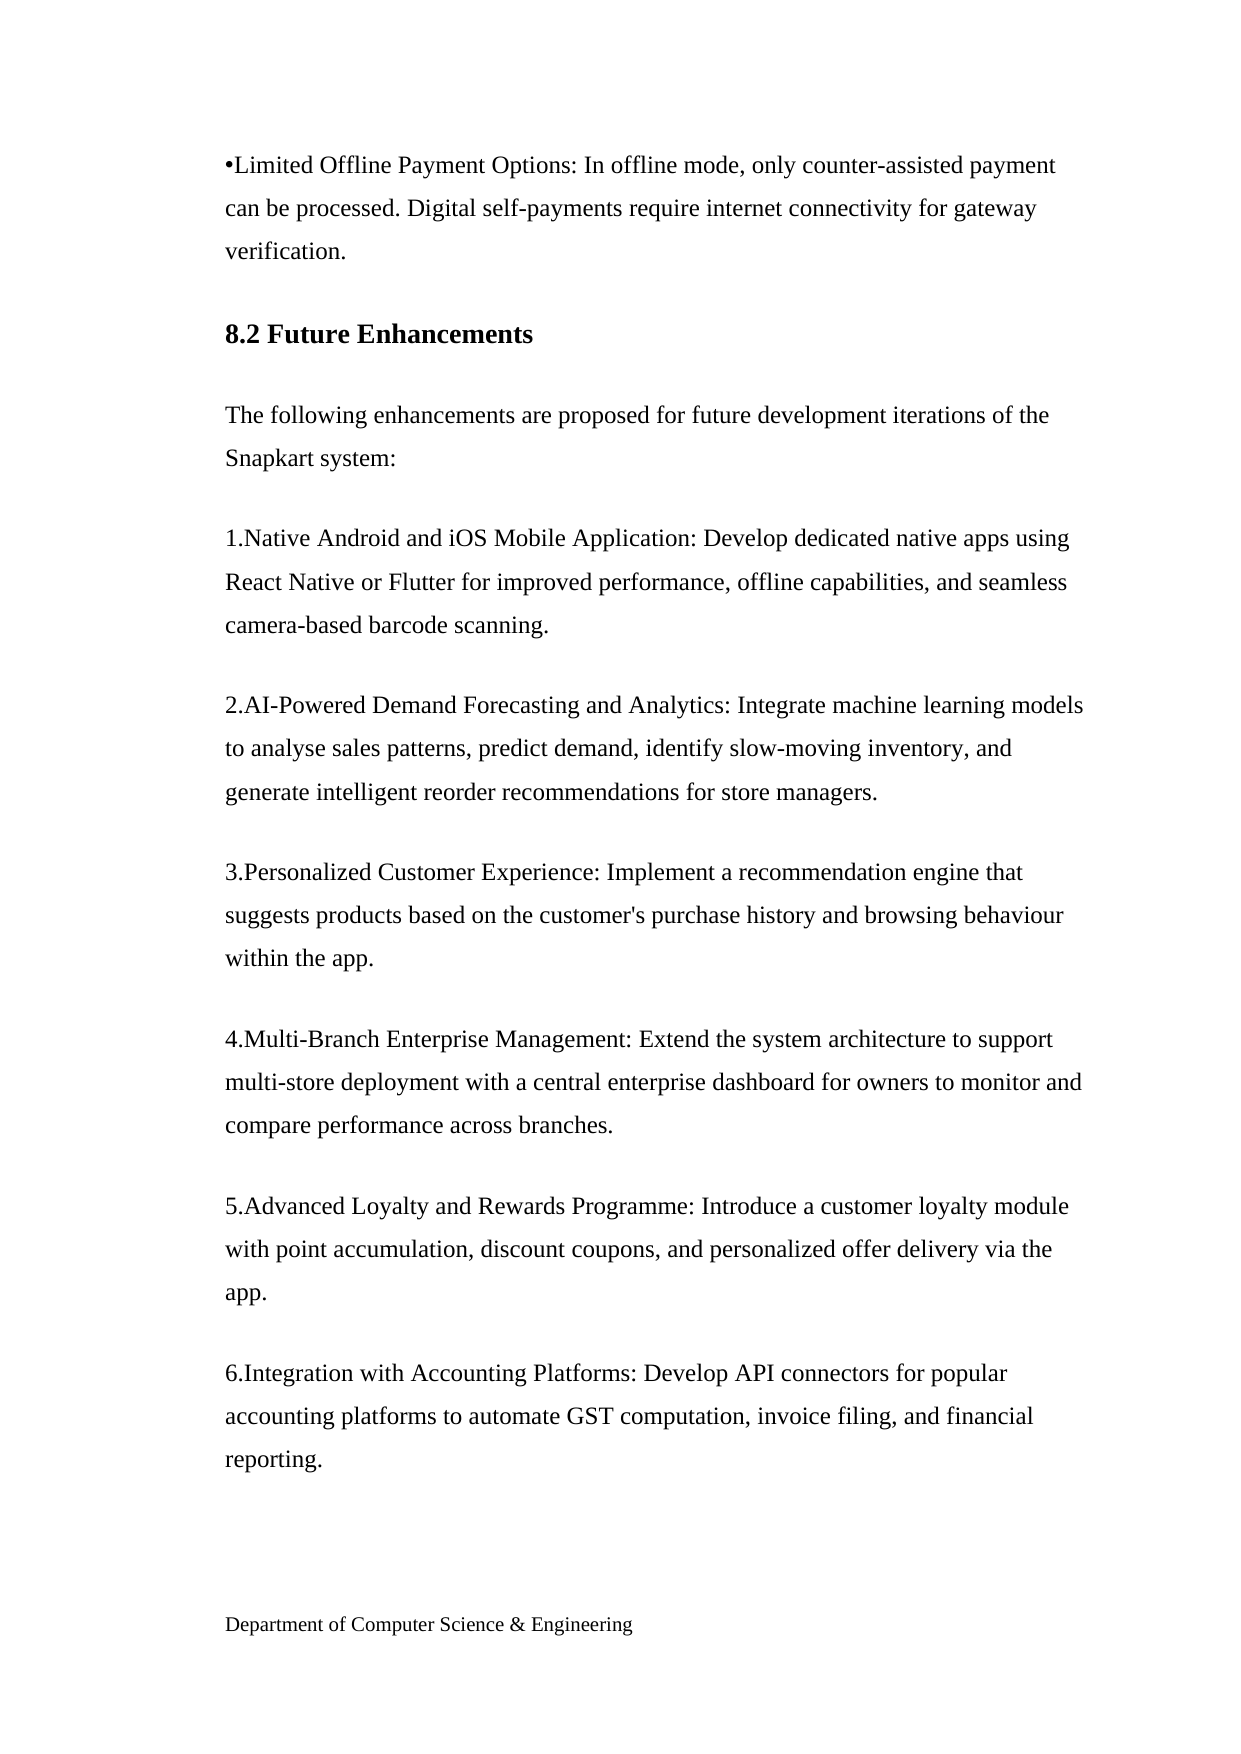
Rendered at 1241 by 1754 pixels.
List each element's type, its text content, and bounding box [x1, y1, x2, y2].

list Native Android and iOS Mobile Application: Develop dedicated native apps using React Native or Flutter for improved performance, offline capabilities, and seamless camera-based barcode scanning. [225, 523, 1090, 638]
list AI-Powered Demand Forecasting and Analytics: Integrate machine learning models to analyse sales patterns, predict demand, identify slow-moving inventory, and generate intelligent reorder recommendations for store managers. [225, 690, 1090, 805]
list Integration with Accounting Platforms: Develop API connectors for popular accounting platforms to automate GST computation, invoice filing, and financial reporting. [225, 1358, 1090, 1473]
text The following enhancements are proposed for future development iterations of the Snapkart system: [225, 400, 1090, 472]
text 8.2 Future Enhancements [225, 317, 1090, 349]
list Limited Offline Payment Options: In offline mode, only counter-assisted payment can be processed. Digital self-payments require internet connectivity for gateway verification. [225, 150, 1090, 265]
list Personalized Customer Experience: Implement a recommendation engine that suggests products based on the customer's purchase history and browsing behaviour within the app. [225, 857, 1090, 972]
list Advanced Loyalty and Rewards Programme: Introduce a customer loyalty module with point accumulation, discount coupons, and personalized offer delivery via the app. [225, 1191, 1090, 1306]
list Multi-Branch Enterprise Management: Extend the system architecture to support multi-store deployment with a central enterprise dashboard for owners to monitor and compare performance across branches. [225, 1024, 1090, 1139]
